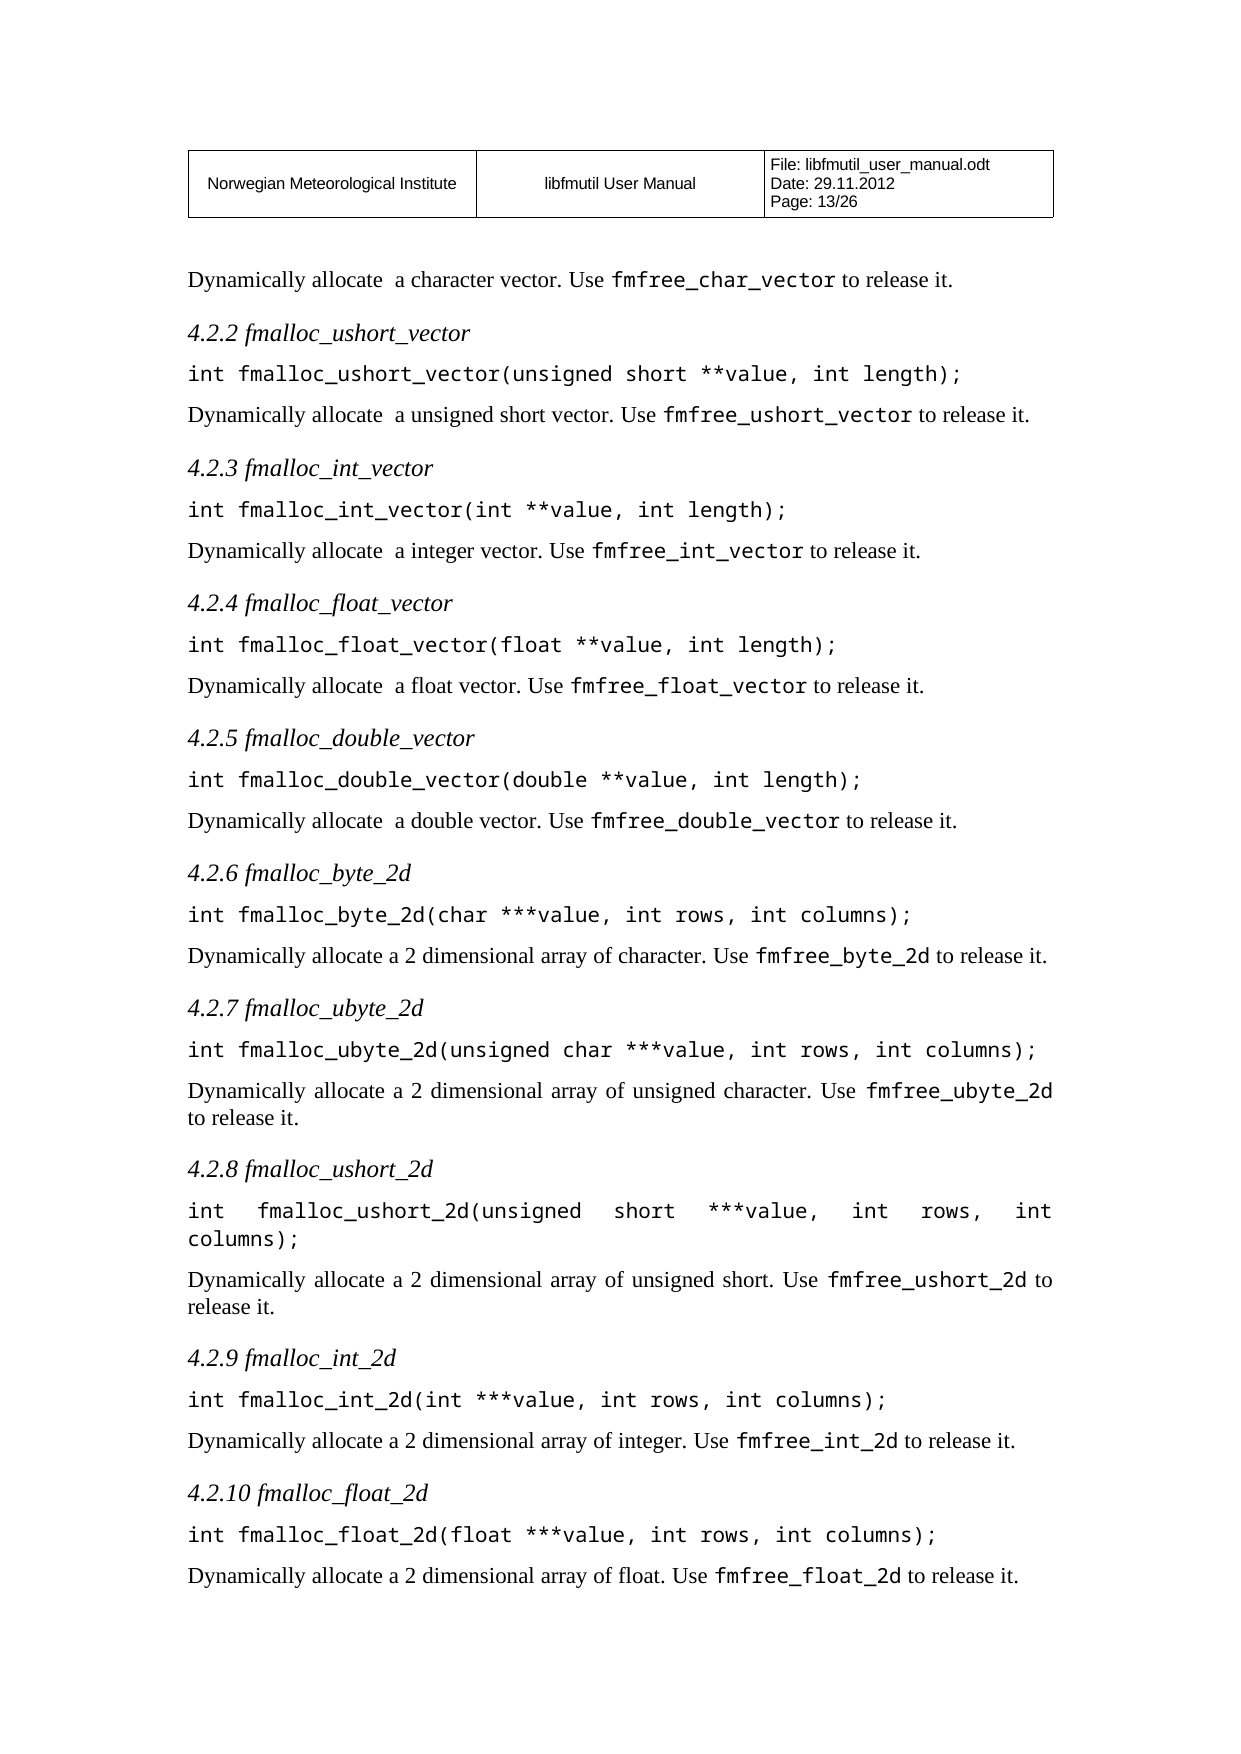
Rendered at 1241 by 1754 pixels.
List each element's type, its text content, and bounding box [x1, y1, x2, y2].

text Dynamically allocate a 2 dimensional array of unsigned character. Use fmfree_ubyte_2d to release it. [187, 1076, 1053, 1130]
subtitle fmalloc_ushort_vector [187, 319, 1053, 347]
text int fmalloc_float_2d(float ***value, int rows, int columns); [187, 1520, 1053, 1548]
text Dynamically allocate a integer vector. Use fmfree_int_vector to release it. [187, 536, 1053, 564]
text int fmalloc_float_vector(float **value, int length); [187, 629, 1053, 658]
subtitle fmalloc_ushort_2d [187, 1155, 1053, 1183]
text Dynamically allocate a unsigned short vector. Use fmfree_ushort_vector to release it. [187, 400, 1053, 429]
text Dynamically allocate a 2 dimensional array of float. Use fmfree_float_2d to release it. [187, 1561, 1053, 1589]
subtitle fmalloc_int_2d [187, 1344, 1053, 1372]
text Dynamically allocate a 2 dimensional array of integer. Use fmfree_int_2d to release it. [187, 1426, 1053, 1454]
subtitle fmalloc_byte_2d [187, 859, 1053, 887]
text int fmalloc_int_vector(int **value, int length); [187, 494, 1053, 523]
text int fmalloc_int_2d(int ***value, int rows, int columns); [187, 1385, 1053, 1413]
text Dynamically allocate a 2 dimensional array of unsigned short. Use fmfree_ushort_2d to release it. [187, 1265, 1053, 1319]
text int fmalloc_ushort_2d(unsigned short ***value, int rows, int columns); [187, 1196, 1053, 1253]
text Dynamically allocate a float vector. Use fmfree_float_vector to release it. [187, 671, 1053, 699]
text int fmalloc_double_vector(double **value, int length); [187, 765, 1053, 793]
text int fmalloc_ubyte_2d(unsigned char ***value, int rows, int columns); [187, 1035, 1053, 1063]
text Dynamically allocate a 2 dimensional array of character. Use fmfree_byte_2d to release it. [187, 941, 1053, 969]
subtitle fmalloc_float_2d [187, 1479, 1053, 1507]
subtitle fmalloc_ubyte_2d [187, 994, 1053, 1022]
text int fmalloc_ushort_vector(unsigned short **value, int length); [187, 359, 1053, 388]
text int fmalloc_byte_2d(char ***value, int rows, int columns); [187, 900, 1053, 928]
text Dynamically allocate a double vector. Use fmfree_double_vector to release it. [187, 806, 1053, 834]
subtitle fmalloc_float_vector [187, 589, 1053, 617]
subtitle fmalloc_double_vector [187, 724, 1053, 752]
text Dynamically allocate a character vector. Use fmfree_char_vector to release it. [187, 265, 1053, 294]
subtitle fmalloc_int_vector [187, 454, 1053, 482]
